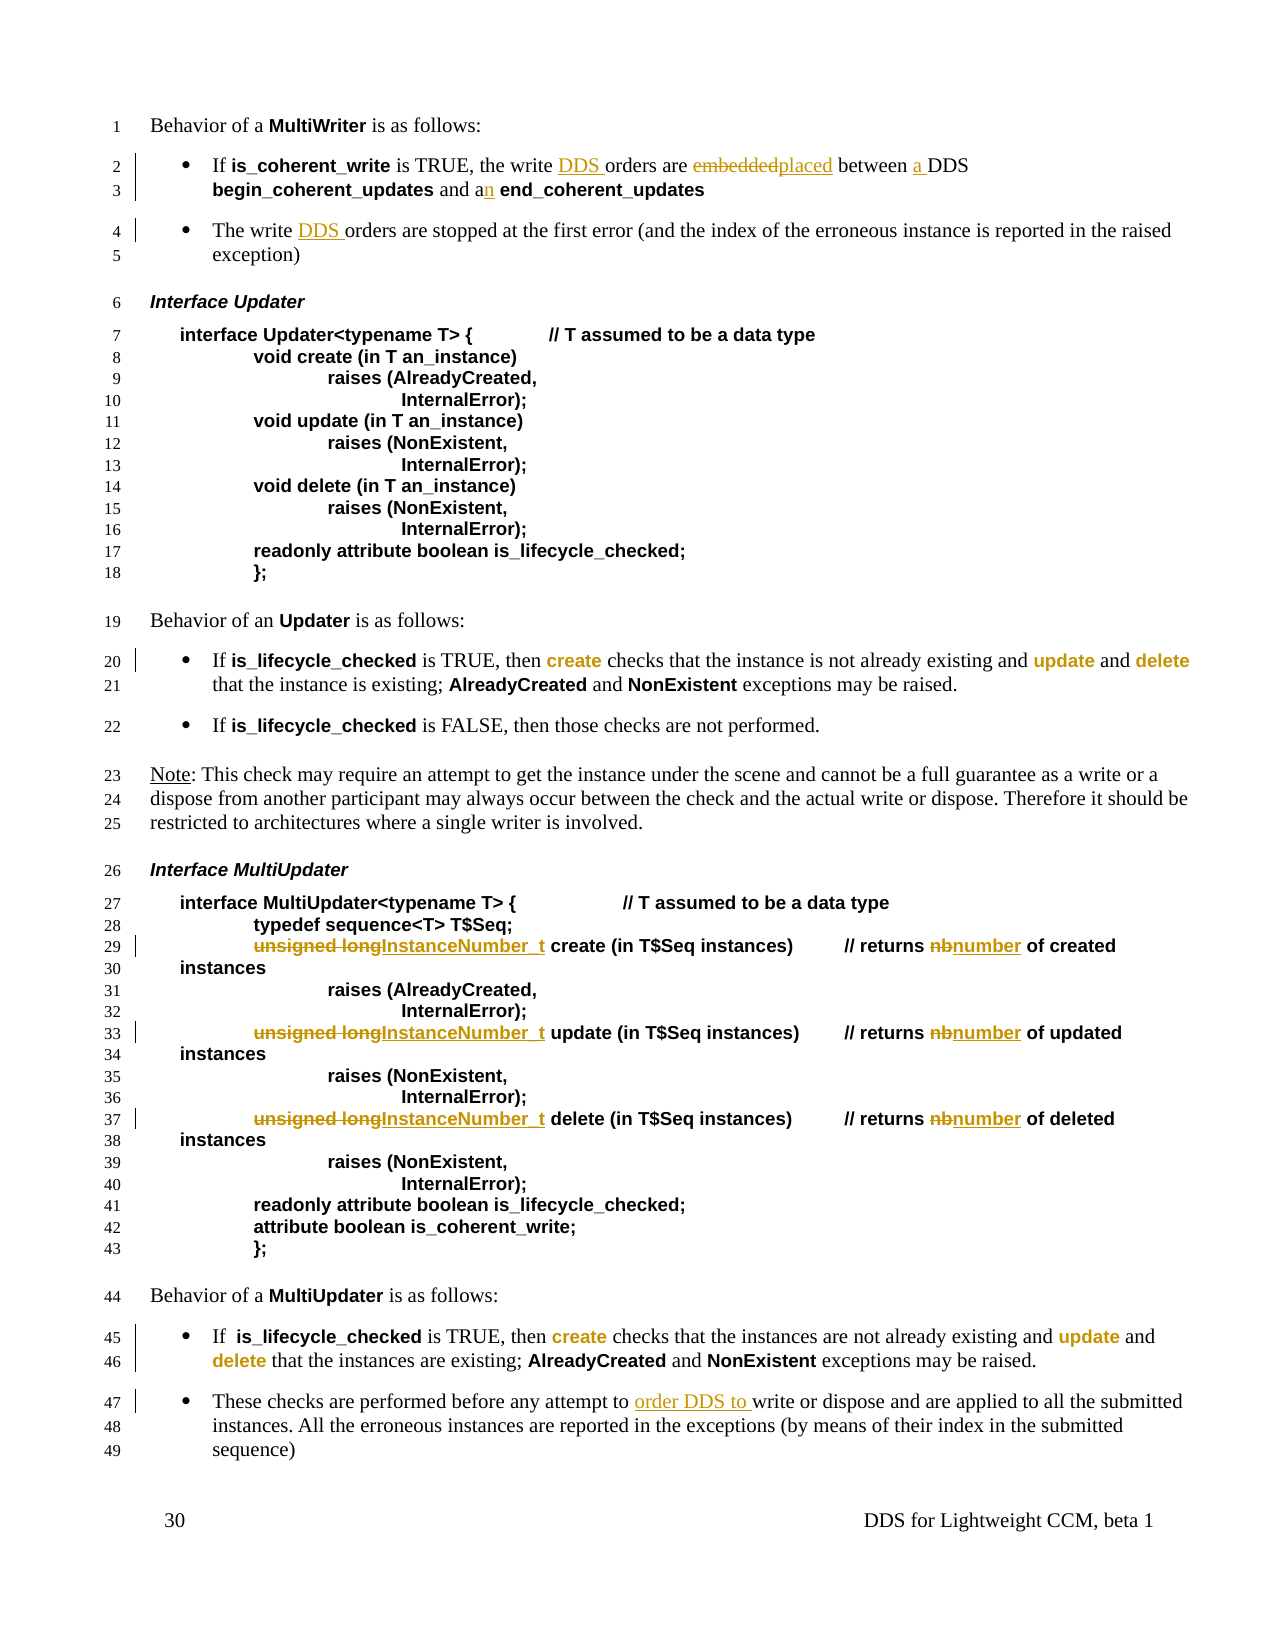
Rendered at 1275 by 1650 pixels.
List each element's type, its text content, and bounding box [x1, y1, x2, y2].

text InstanceNumber_t create (in T$Seq instances) // returns number of created instances [179, 935, 1200, 978]
text readonly attribute boolean is_lifecycle_checked; [179, 1194, 1200, 1216]
text raises (NonExistent, [179, 1151, 1200, 1172]
text typedef sequence<T> T$Seq; [179, 914, 1200, 935]
text InstanceNumber_t update (in T$Seq instances) // returns number of updated instances [179, 1021, 1200, 1064]
text }; [179, 561, 1200, 583]
list If is_coherent_write is TRUE, the write DDS orders are placed between a DDS begin_coherent_updates and an end_coherent_updates [182, 153, 1200, 201]
list The write DDS orders are stopped at the first error (and the index of the erroneous instance is reported in the raised exception) [182, 218, 1200, 266]
text InternalError); [179, 389, 1200, 410]
list If is_lifecycle_checked is FALSE, then those checks are not performed. [182, 713, 1200, 737]
text void delete (in T an_instance) [179, 475, 1200, 497]
text }; [179, 1237, 1200, 1259]
text Behavior of a MultiWriter is as follows: [150, 112, 1200, 137]
text raises (NonExistent, [179, 432, 1200, 453]
text Note: This check may require an attempt to get the instance under the scene and cannot be a full guarantee as a write or a dispose from another participant may always occur between the check and the actual write or dispose. Therefore it should be restricted to architectures where a single writer is involved. [150, 762, 1200, 834]
text InternalError); [179, 1000, 1200, 1021]
text InternalError); [179, 1086, 1200, 1108]
list If is_lifecycle_checked is TRUE, then create checks that the instances are not already existing and update and delete that the instances are existing; AlreadyCreated and NonExistent exceptions may be raised. [182, 1324, 1200, 1372]
text interface Updater<typename T> { // T assumed to be a data type [179, 324, 1200, 346]
text InstanceNumber_t delete (in T$Seq instances) // returns number of deleted instances [179, 1108, 1200, 1151]
text void update (in T an_instance) [179, 410, 1200, 432]
text Behavior of a MultiUpdater is as follows: [150, 1283, 1200, 1307]
list These checks are performed before any attempt to order DDS to write or dispose and are applied to all the submitted instances. All the erroneous instances are reported in the exceptions (by means of their index in the submitted sequence) [182, 1389, 1200, 1461]
text InternalError); [179, 453, 1200, 475]
text void create (in T an_instance) [179, 346, 1200, 367]
text raises (AlreadyCreated, [179, 978, 1200, 1000]
text attribute boolean is_coherent_write; [179, 1216, 1200, 1237]
text raises (AlreadyCreated, [179, 367, 1200, 389]
text InternalError); [179, 1172, 1200, 1194]
text raises (NonExistent, [179, 497, 1200, 518]
list If is_lifecycle_checked is TRUE, then create checks that the instance is not already existing and update and delete that the instance is existing; AlreadyCreated and NonExistent exceptions may be raised. [182, 648, 1200, 696]
text interface MultiUpdater<typename T> { // T assumed to be a data type [179, 892, 1200, 914]
text Behavior of an Updater is as follows: [150, 608, 1200, 632]
text InternalError); [179, 518, 1200, 540]
text raises (NonExistent, [179, 1064, 1200, 1086]
text readonly attribute boolean is_lifecycle_checked; [179, 540, 1200, 561]
subtitle Interface MultiUpdater [150, 859, 1200, 880]
subtitle Interface Updater [150, 291, 1200, 312]
